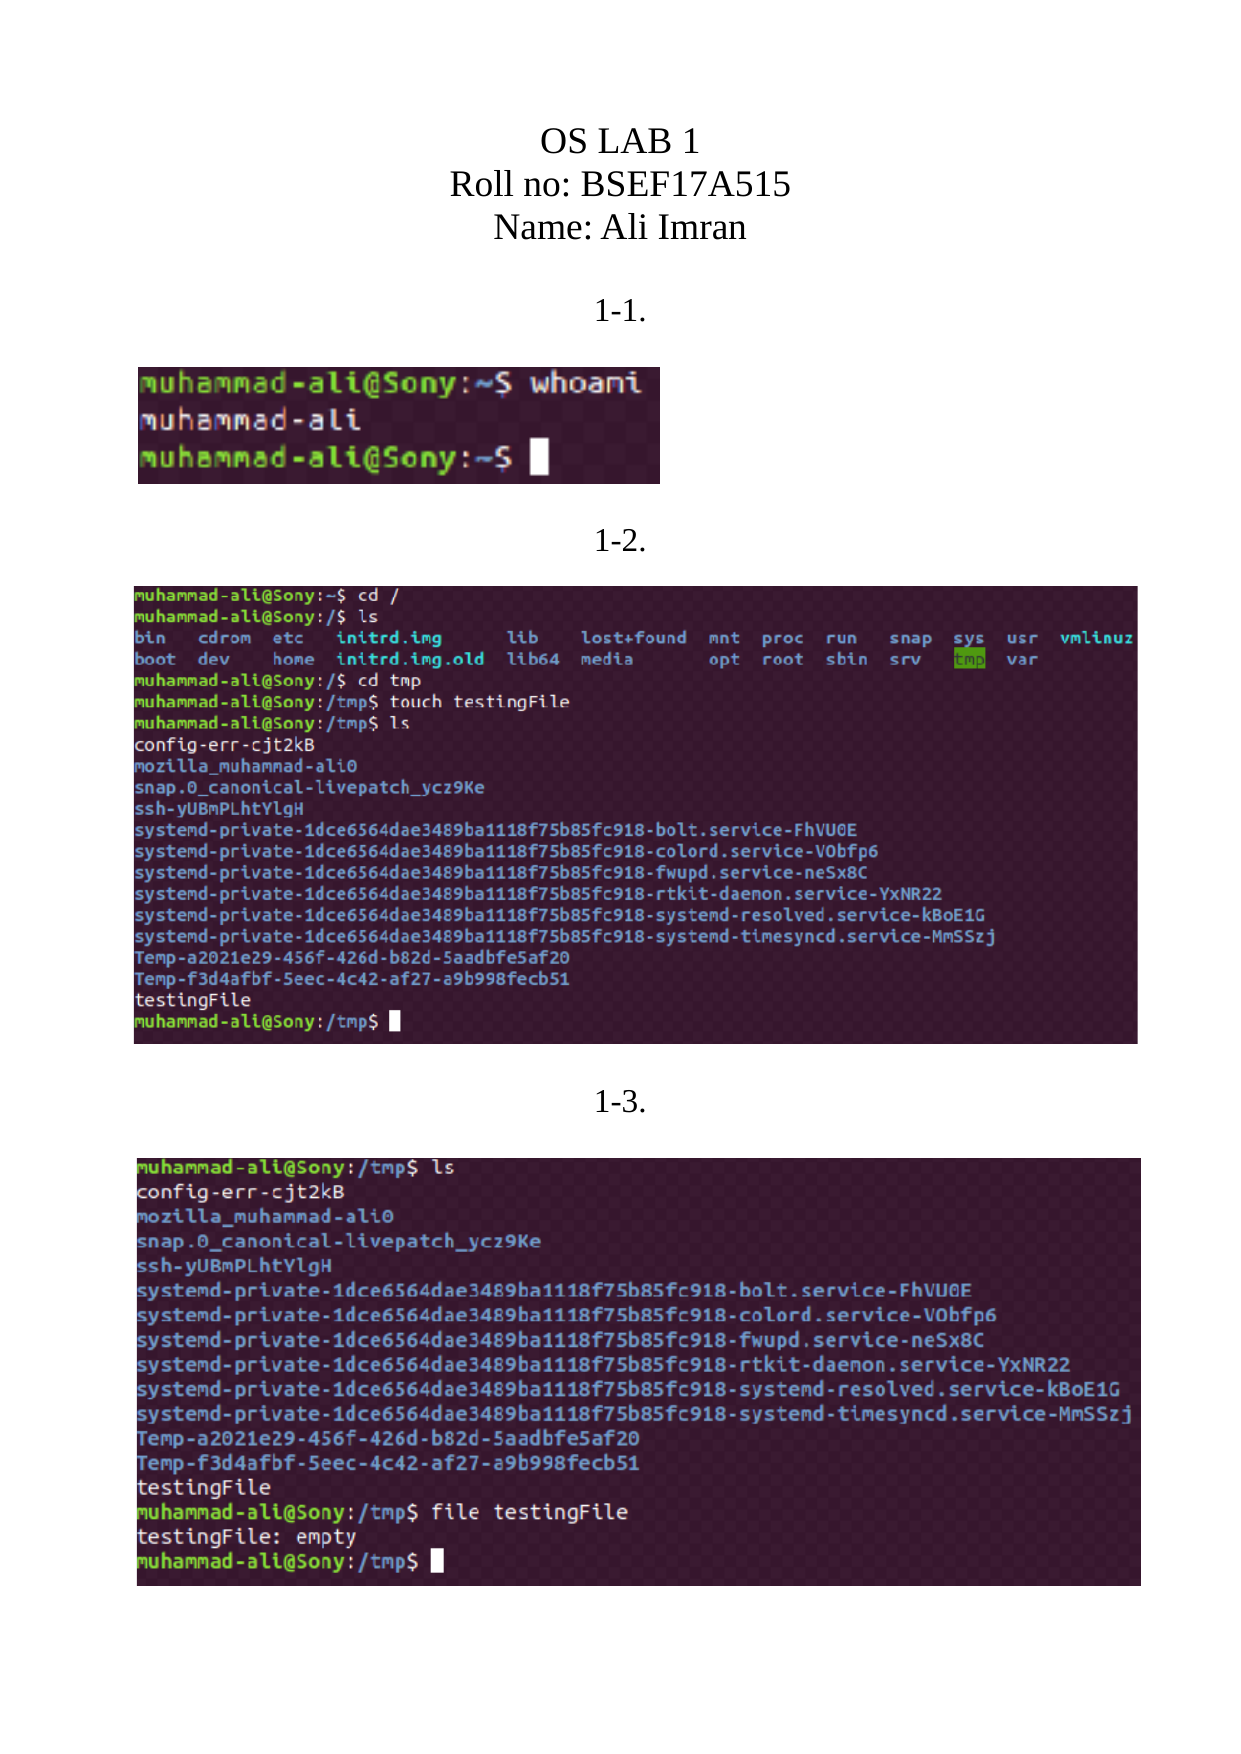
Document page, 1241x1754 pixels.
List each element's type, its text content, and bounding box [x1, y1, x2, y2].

text 1-2. [118, 521, 1122, 559]
picture [138, 367, 660, 484]
text OS LAB 1 [118, 118, 1122, 161]
picture [136, 1158, 1141, 1586]
text 1-3. [118, 1082, 1122, 1120]
text Roll no: BSEF17A515 Name: Ali Imran 1-1. [118, 161, 1122, 329]
picture [133, 586, 1138, 1044]
